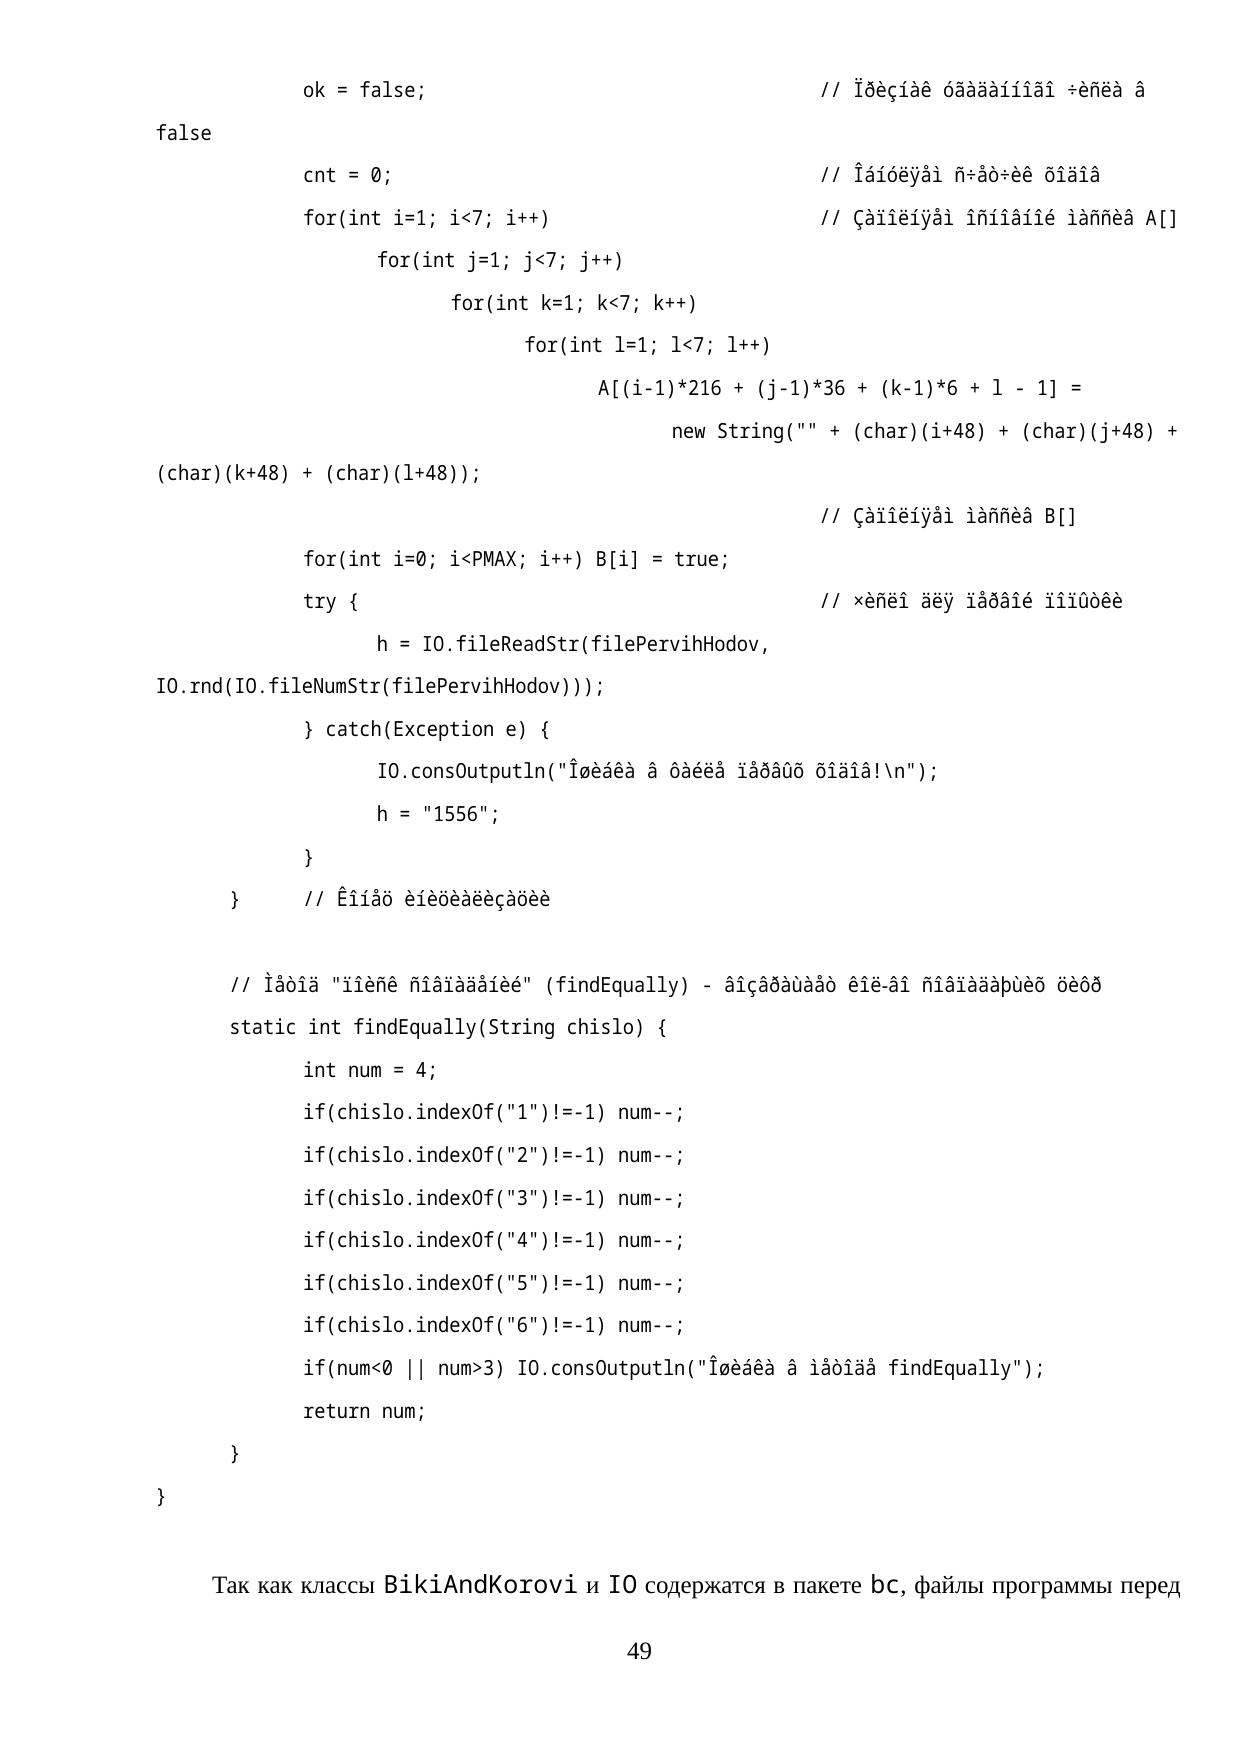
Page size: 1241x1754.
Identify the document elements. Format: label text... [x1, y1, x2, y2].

text // Ìåòîä "ïîèñê ñîâïàäåíèé" (findEqually) - âîçâðàùàåò êîë-âî ñîâïàäàþùèõ öèôð [155, 970, 1181, 998]
text new String("" + (char)(i+48) + (char)(j+48) + (char)(k+48) + (char)(l+48)); [155, 416, 1181, 487]
text int num = 4; [155, 1055, 1181, 1083]
text if(chislo.indexOf("3")!=-1) num--; [155, 1183, 1181, 1211]
text } [155, 842, 1181, 870]
text if(chislo.indexOf("1")!=-1) num--; [155, 1097, 1181, 1126]
text for(int i=0; i<PMAX; i++) B[i] = true; [155, 544, 1181, 572]
text ok = false; // Ïðèçíàê óãàäàííîãî ÷èñëà â false [155, 75, 1181, 146]
text for(int k=1; k<7; k++) [155, 288, 1181, 316]
text return num; [155, 1396, 1181, 1424]
text h = IO.fileReadStr(filePervihHodov, IO.rnd(IO.fileNumStr(filePervihHodov))); [155, 629, 1181, 700]
text } [155, 1438, 1181, 1467]
text h = "1556"; [155, 799, 1181, 828]
text if(chislo.indexOf("2")!=-1) num--; [155, 1140, 1181, 1168]
text try { // ×èñëî äëÿ ïåðâîé ïîïûòêè [155, 586, 1181, 615]
text cnt = 0; // Îáíóëÿåì ñ÷åò÷èê õîäîâ [155, 160, 1181, 189]
text IO.consOutputln("Îøèáêà â ôàéëå ïåðâûõ õîäîâ!\n"); [155, 757, 1181, 785]
text static int findEqually(String chislo) { [155, 1012, 1181, 1041]
text } [155, 1481, 1181, 1509]
text for(int i=1; i<7; i++) // Çàïîëíÿåì îñíîâíîé ìàññèâ A[] [155, 203, 1181, 231]
text if(num<0 || num>3) IO.consOutputln("Îøèáêà â ìåòîäå findEqually"); [155, 1353, 1181, 1382]
text } // Êîíåö èíèöèàëèçàöèè [155, 884, 1181, 913]
text if(chislo.indexOf("6")!=-1) num--; [155, 1311, 1181, 1339]
text A[(i-1)*216 + (j-1)*36 + (k-1)*6 + l - 1] = [155, 373, 1181, 402]
text for(int l=1; l<7; l++) [155, 331, 1181, 359]
text if(chislo.indexOf("4")!=-1) num--; [155, 1225, 1181, 1254]
text if(chislo.indexOf("5")!=-1) num--; [155, 1268, 1181, 1296]
text } catch(Exception e) { [155, 714, 1181, 742]
text Так как классы BikiAndKorovi и IO содержатся в пакете bc, файлы программы перед [118, 1567, 1181, 1601]
text // Çàïîëíÿåì ìàññèâ B[] [155, 501, 1181, 529]
text for(int j=1; j<7; j++) [155, 245, 1181, 274]
